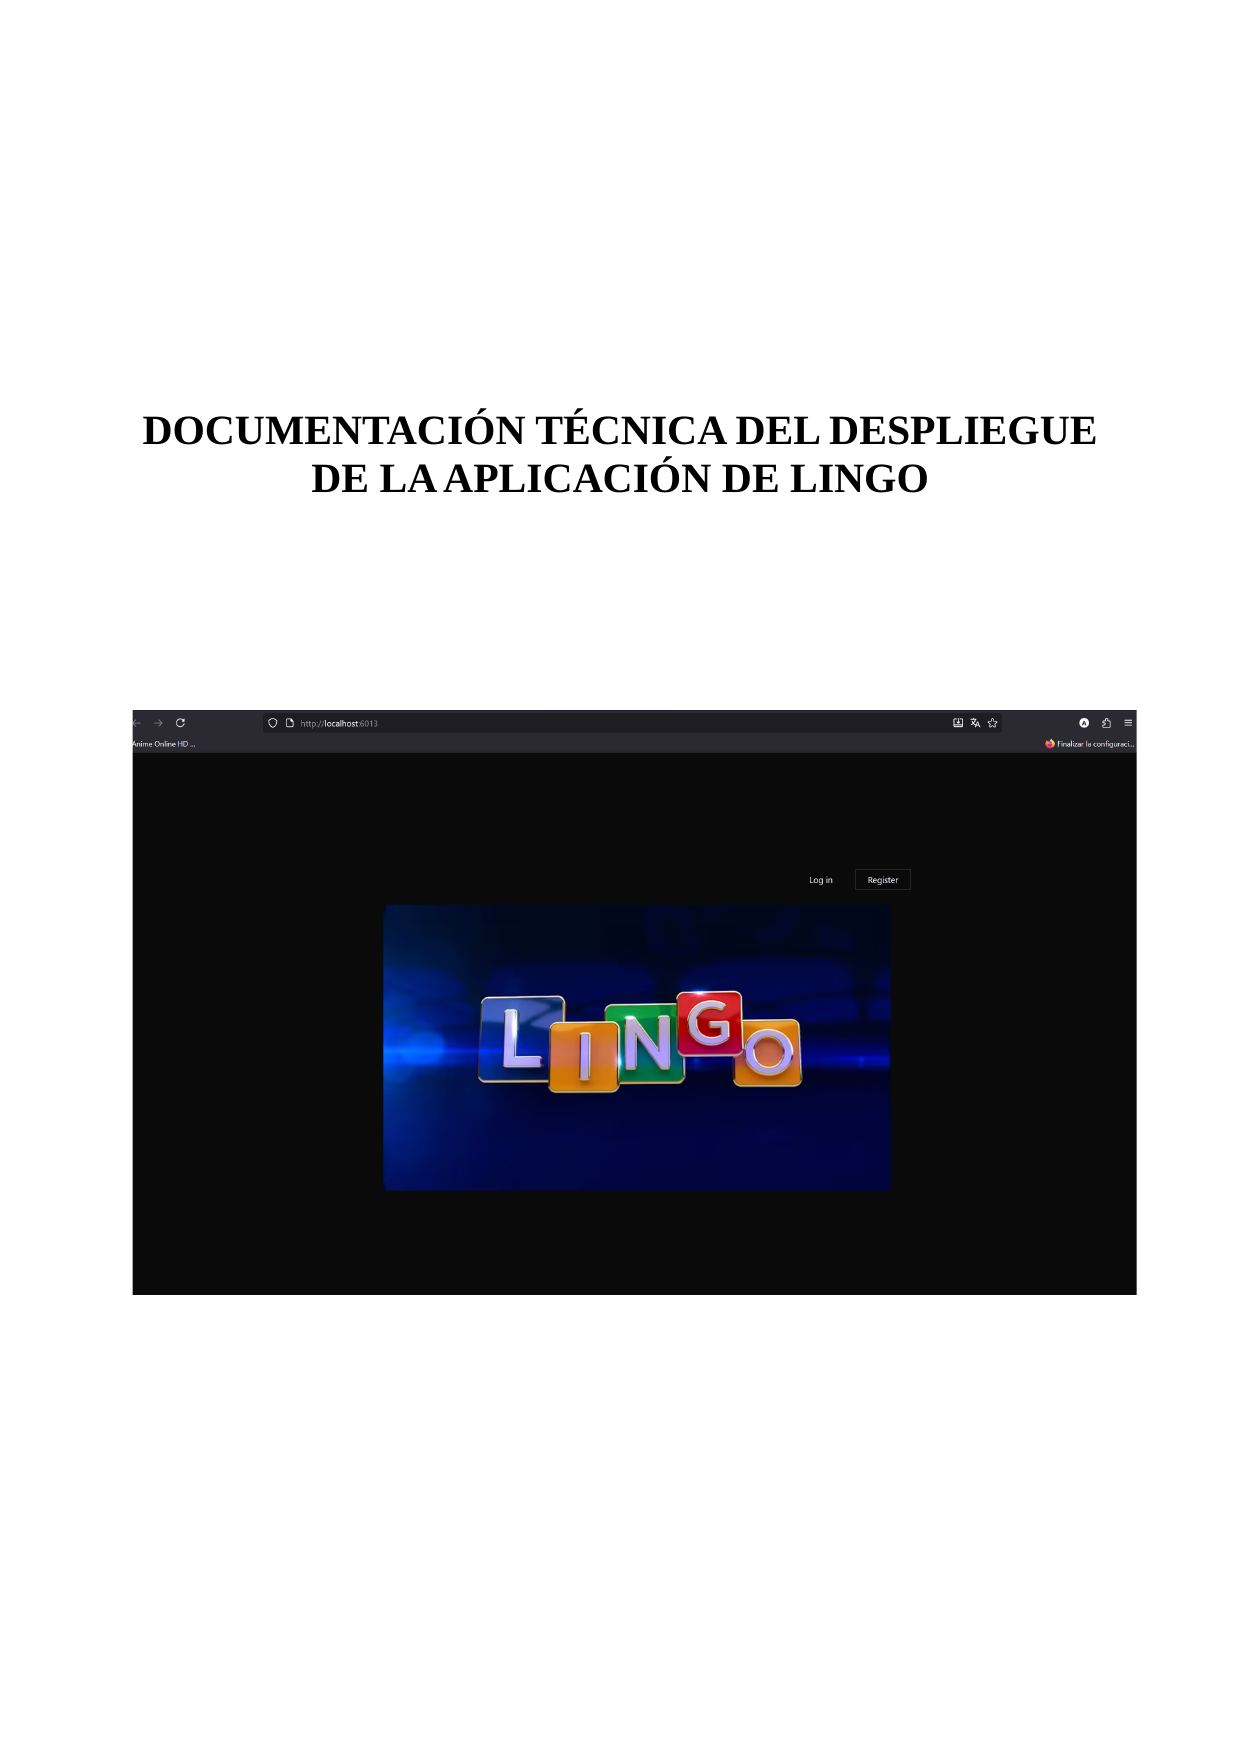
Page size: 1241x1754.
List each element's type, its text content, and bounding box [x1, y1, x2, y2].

text DE LA APLICACIÓN DE LINGO [118, 453, 1122, 501]
text DOCUMENTACIÓN TÉCNICA DEL DESPLIEGUE [118, 406, 1122, 453]
picture [132, 710, 1137, 1295]
